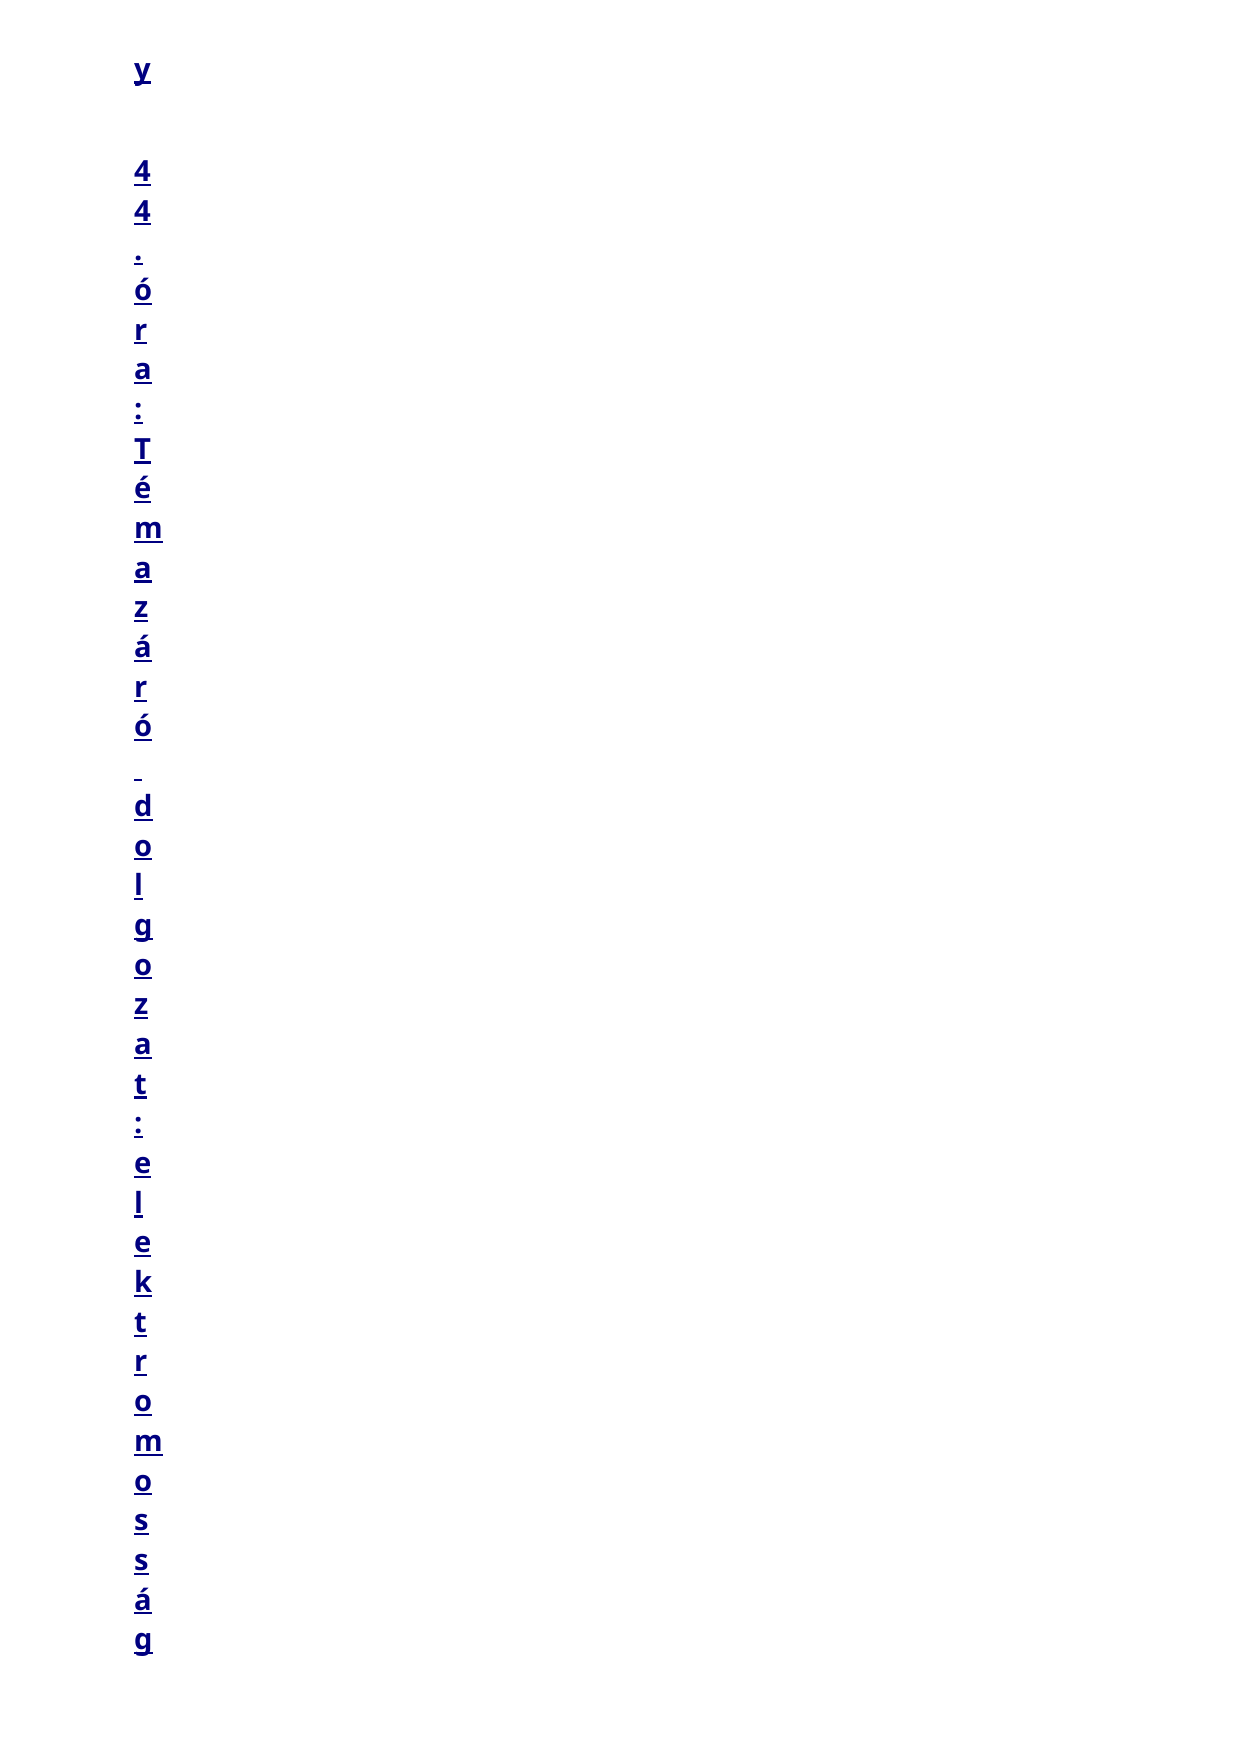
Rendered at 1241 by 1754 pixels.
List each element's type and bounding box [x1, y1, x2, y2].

table_header [118, 45, 131, 1661]
